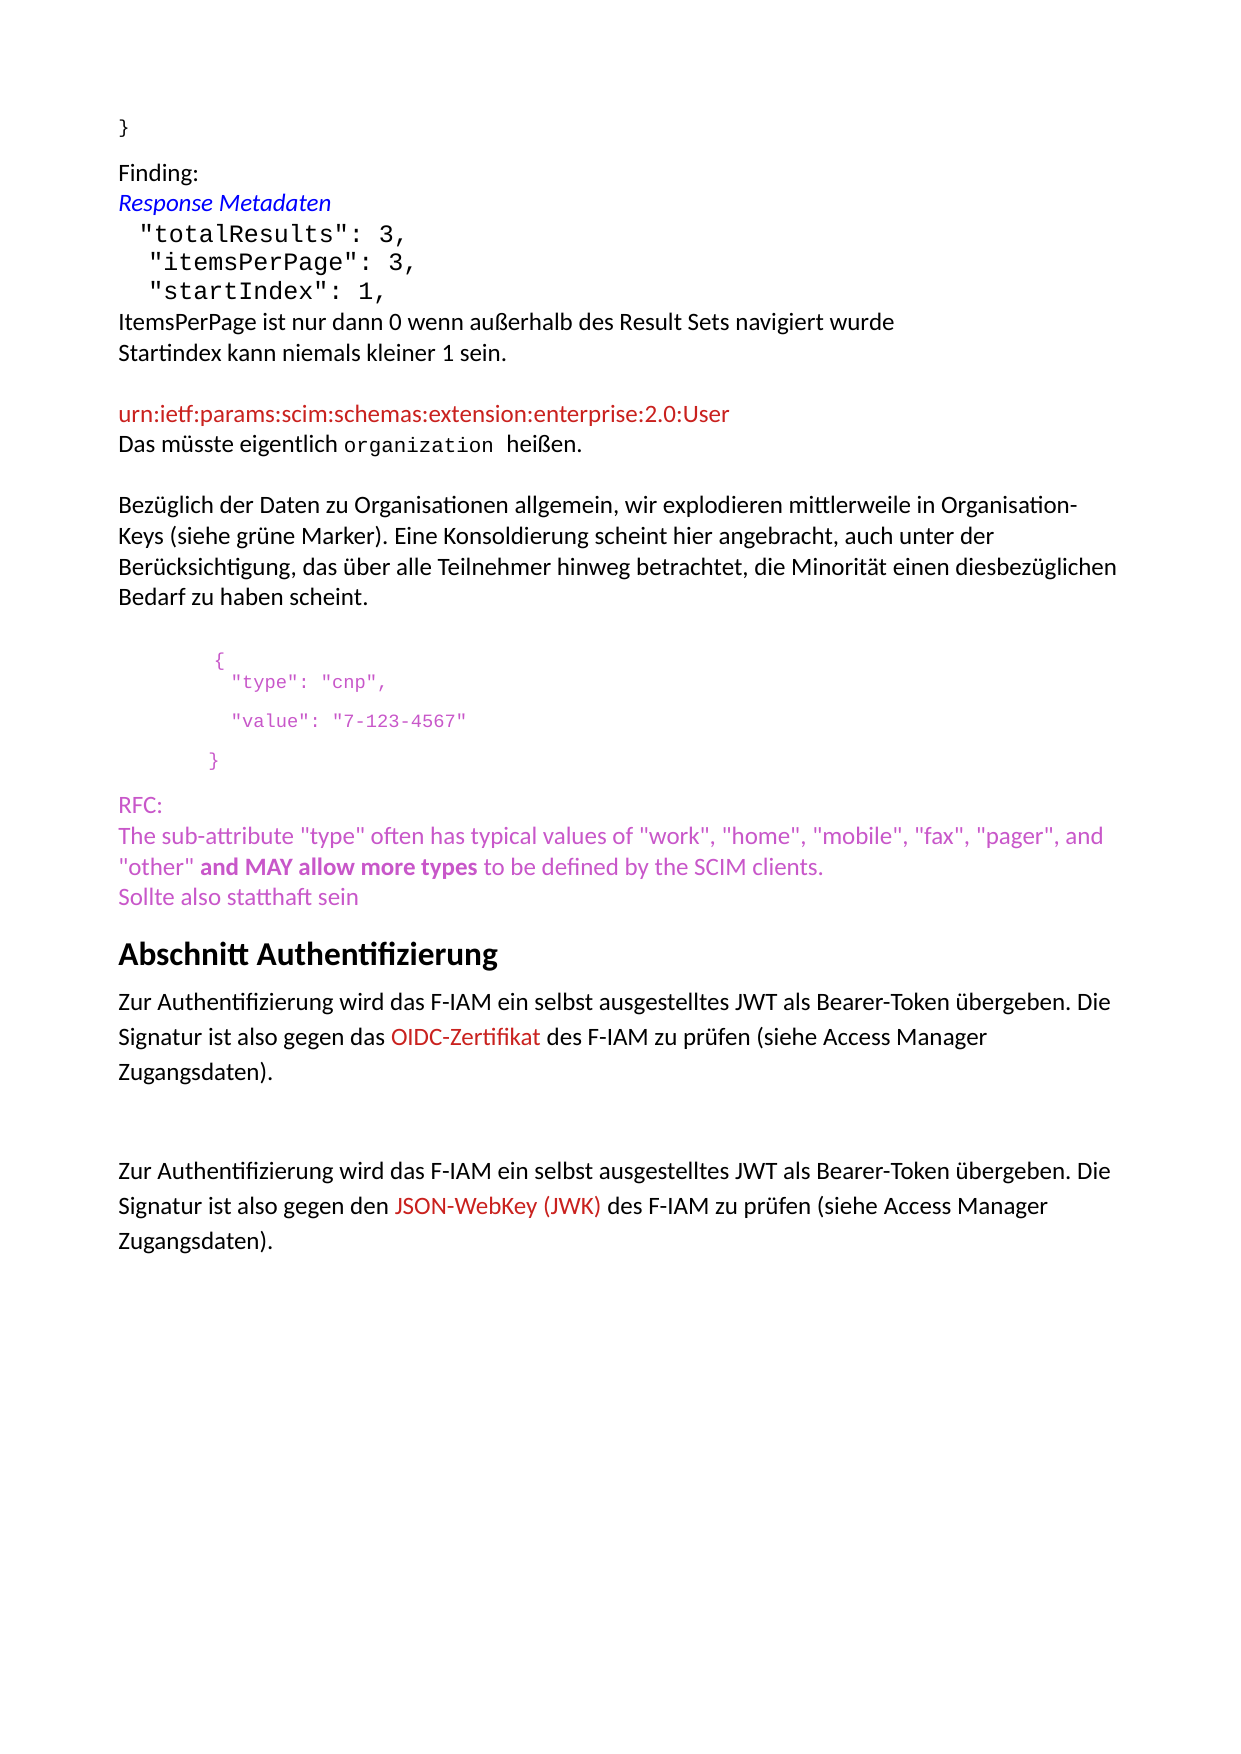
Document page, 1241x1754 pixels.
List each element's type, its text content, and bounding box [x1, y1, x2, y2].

text } [118, 751, 1122, 772]
text RFC: [118, 790, 1122, 820]
text Zur Authentifizierung wird das F-IAM ein selbst ausgestelltes JWT als Bearer-Token übergeben. Die Signatur ist also gegen den JSON-WebKey (JWK) des F-IAM zu prüfen (siehe Access Manager Zugangsdaten). [118, 1155, 1122, 1256]
text Das müsste eigentlich organization heißen. [118, 429, 1122, 459]
text "itemsPerPage": 3, [118, 250, 1122, 278]
text urn:ietf:params:scim:schemas:extension:enterprise:2.0:User [118, 398, 1122, 429]
text "type": "cnp", [118, 673, 1122, 694]
subtitle Abschnitt Authentifizierung [118, 933, 1122, 973]
text "startIndex": 1, [118, 278, 1122, 307]
text Sollte also statthaft sein [118, 881, 1122, 912]
text Finding: [118, 157, 1122, 188]
text { [118, 642, 1122, 673]
text Bezüglich der Daten zu Organisationen allgemein, wir explodieren mittlerweile in Organisation-Keys (siehe grüne Marker). Eine Konsoldierung scheint hier angebracht, auch unter der Berücksichtigung, das über alle Teilnehmer hinweg betrachtet, die Minorität einen diesbezüglichen Bedarf zu haben scheint. [118, 490, 1122, 612]
text Zur Authentifizierung wird das F-IAM ein selbst ausgestelltes JWT als Bearer-Token übergeben. Die Signatur ist also gegen das OIDC-Zertifikat des F-IAM zu prüfen (siehe Access Manager Zugangsdaten). [118, 986, 1122, 1086]
text Response Metadaten [118, 188, 1122, 218]
text ItemsPerPage ist nur dann 0 wenn außerhalb des Result Sets navigiert wurde [118, 307, 1122, 337]
text The sub-attribute "type" often has typical values of "work", "home", "mobile", "fax", "pager", and "other" and MAY allow more types to be defined by the SCIM clients. [118, 820, 1122, 881]
text Startindex kann niemals kleiner 1 sein. [118, 337, 1122, 368]
text "totalResults": 3, [118, 218, 1122, 250]
text } [118, 118, 1122, 139]
text "value": "7-123-4567" [118, 712, 1122, 733]
